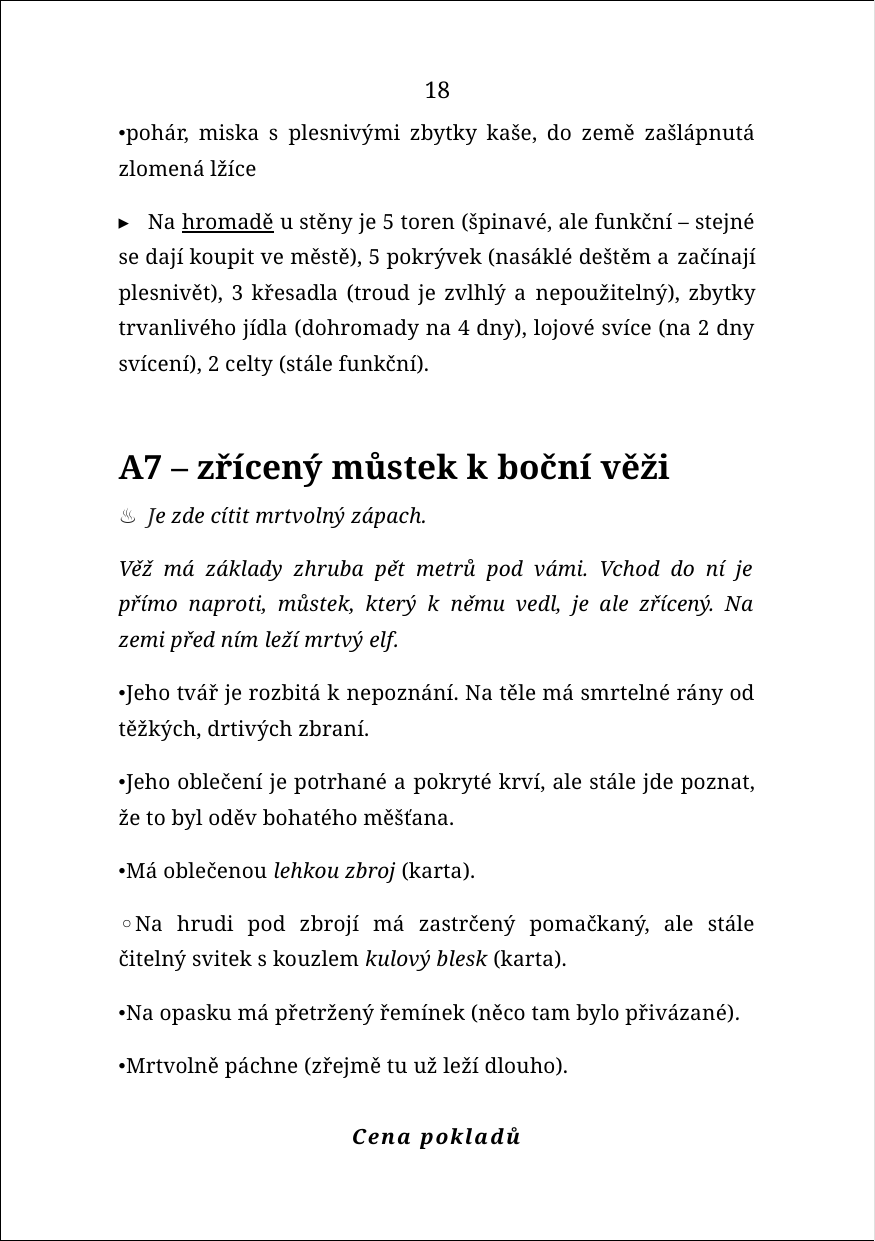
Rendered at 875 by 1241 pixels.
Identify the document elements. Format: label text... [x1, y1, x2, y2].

list Jeho oblečení je potrhané a⁠ pokryté krví, ale stále jde poznat, že to byl oděv bohatého měšťana. [118, 767, 756, 831]
subtitle A7 – zřícený můstek k⁠ boční věži [118, 444, 756, 489]
list Na opasku má přetržený řemínek (něco tam bylo přivázané). [118, 998, 756, 1026]
text Věž má základy zhruba pět metrů pod vámi. Vchod do ní je přímo naproti, můstek, který k⁠ němu vedl, je ale zřícený. Na zemi před ním leží mrtvý elf. [118, 554, 756, 653]
text ♨ Je zde cítit mrtvolný zápach. [118, 501, 756, 529]
list Mrtvolně páchne (zřejmě tu už leží dlouho). [118, 1051, 756, 1079]
list Na hrudi pod zbrojí má zastrčený pomačkaný, ale stále čitelný svitek s⁠ kouzlem kulový blesk (karta). [118, 909, 756, 973]
list pohár, miska s⁠ plesnivými zbytky kaše, do země zašlápnutá zlomená lžíce [118, 118, 756, 182]
list Má oblečenou lehkou zbroj (karta). [118, 856, 756, 884]
text ▸ Na hromadě u⁠ stěny je 5 toren (špinavé, ale funkční – stejné se dají koupit ve městě), 5 pokrývek (nasáklé deštěm a⁠ začínají plesnivět), 3 křesadla (troud je zvlhlý a⁠ nepoužitelný), zbytky trvanlivého jídla (dohromady na 4 dny), lojové svíce (na 2 dny svícení), 2 celty (stále funkční). [118, 207, 756, 377]
list Jeho tvář je rozbitá k⁠ nepoznání. Na těle má smrtelné rány od těžkých, drtivých zbraní. [118, 678, 756, 742]
